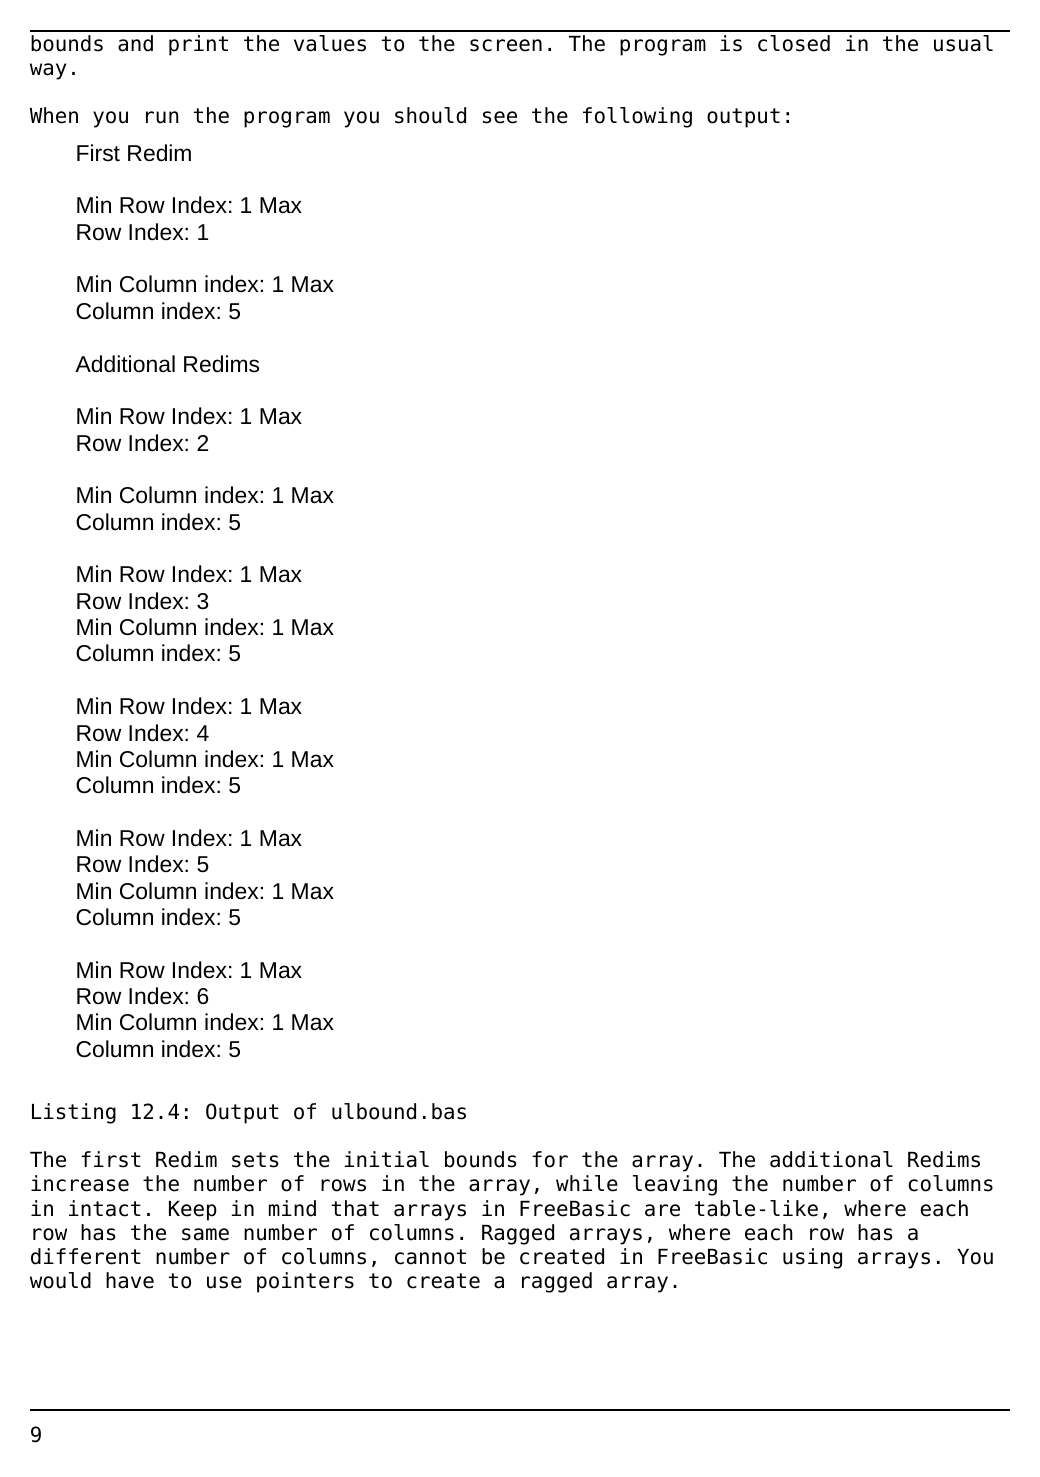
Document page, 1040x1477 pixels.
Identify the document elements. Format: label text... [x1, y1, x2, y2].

text Column index: 5 [29, 1036, 1010, 1062]
text Min Column index: 1 Max [29, 878, 1010, 904]
text Column index: 5 [29, 298, 1010, 324]
text Row Index: 2 [29, 429, 1010, 456]
text Min Row Index: 1 Max [29, 693, 1010, 719]
text Min Row Index: 1 Max [29, 561, 1010, 588]
text Row Index: 4 [29, 719, 1010, 746]
text Row Index: 5 [29, 851, 1010, 878]
text Min Column index: 1 Max [29, 746, 1010, 772]
text Column index: 5 [29, 772, 1010, 798]
text bounds and print the values to the screen. The program is closed in the usual way. [29, 32, 1010, 80]
text Row Index: 1 [29, 219, 1010, 245]
text Min Row Index: 1 Max [29, 192, 1010, 219]
text Min Column index: 1 Max [29, 614, 1010, 640]
text Min Column index: 1 Max [29, 482, 1010, 509]
text Min Row Index: 1 Max [29, 957, 1010, 983]
text Column index: 5 [29, 509, 1010, 535]
text Row Index: 6 [29, 983, 1010, 1009]
text When you run the program you should see the following output: [29, 104, 1010, 128]
text Min Column index: 1 Max [29, 1009, 1010, 1036]
text Min Column index: 1 Max [29, 271, 1010, 298]
text Row Index: 3 [29, 588, 1010, 614]
text Additional Redims [29, 351, 1010, 377]
text First Redim [29, 140, 1010, 166]
text Min Row Index: 1 Max [29, 825, 1010, 851]
text Column index: 5 [29, 640, 1010, 667]
text Min Row Index: 1 Max [29, 403, 1010, 429]
text The first Redim sets the initial bounds for the array. The additional Redims increase the number of rows in the array, while leaving the number of columns in intact. Keep in mind that arrays in FreeBasic are table-like, where each row has the same number of columns. Ragged arrays, where each row has a different number of columns, cannot be created in FreeBasic using arrays. You would have to use pointers to create a ragged array. [29, 1148, 1010, 1294]
text Column index: 5 [29, 904, 1010, 930]
text Listing 12.4: Output of ulbound.bas [29, 1100, 1010, 1124]
